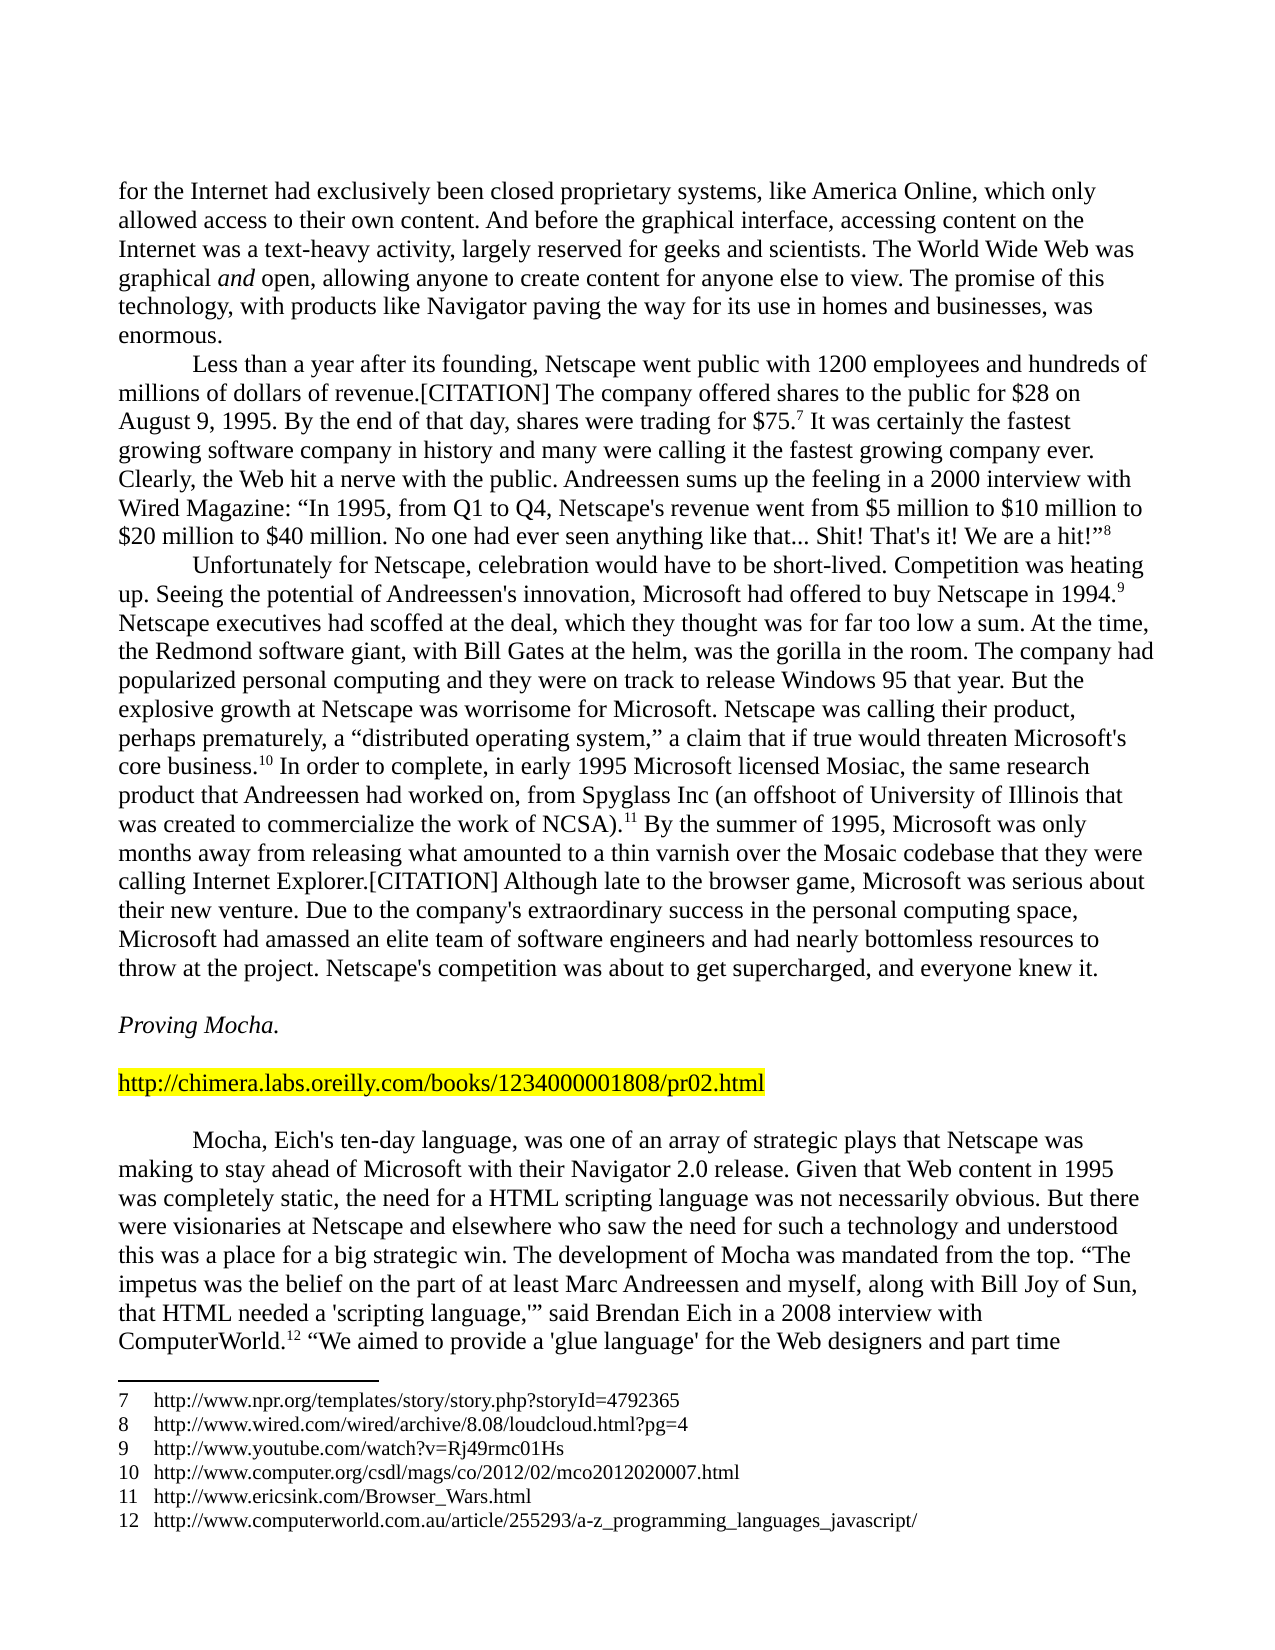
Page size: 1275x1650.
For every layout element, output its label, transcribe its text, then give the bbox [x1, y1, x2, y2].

text Less than a year after its founding, Netscape went public with 1200 employees and hundreds of millions of dollars of revenue.[CITATION] The company offered shares to the public for $28 on August 9, 1995. By the end of that day, shares were trading for $75. It was certainly the fastest growing software company in history and many were calling it the fastest growing company ever. Clearly, the Web hit a nerve with the public. Andreessen sums up the feeling in a 2000 interview with Wired Magazine: “In 1995, from Q1 to Q4, Netscape's revenue went from $5 million to $10 million to $20 million to $40 million. No one had ever seen anything like that... Shit! That's it! We are a hit!” [118, 349, 1157, 550]
text http://www.ericsink.com/Browser_Wars.html [118, 1484, 1157, 1508]
text http://www.youtube.com/watch?v=Rj49rmc01Hs [118, 1436, 1157, 1460]
text http://www.wired.com/wired/archive/8.08/loudcloud.html?pg=4 [118, 1412, 1157, 1436]
text for the Internet had exclusively been closed proprietary systems, like America Online, which only allowed access to their own content. And before the graphical interface, accessing content on the Internet was a text-heavy activity, largely reserved for geeks and scientists. The World Wide Web was graphical and open, allowing anyone to create content for anyone else to view. The promise of this technology, with products like Navigator paving the way for its use in homes and businesses, was enormous. [118, 176, 1157, 349]
text http://www.npr.org/templates/story/story.php?storyId=4792365 [118, 1387, 1157, 1412]
text Mocha, Eich's ten-day language, was one of an array of strategic plays that Netscape was making to stay ahead of Microsoft with their Navigator 2.0 release. Given that Web content in 1995 was completely static, the need for a HTML scripting language was not necessarily obvious. But there were visionaries at Netscape and elsewhere who saw the need for such a technology and understood this was a place for a big strategic win. The development of Mocha was mandated from the top. “The impetus was the belief on the part of at least Marc Andreessen and myself, along with Bill Joy of Sun, that HTML needed a 'scripting language,'” said Brendan Eich in a 2008 interview with ComputerWorld. “We aimed to provide a 'glue language' for the Web designers and part time [118, 1125, 1157, 1355]
text Proving Mocha. [118, 1010, 1157, 1039]
text Unfortunately for Netscape, celebration would have to be short-lived. Competition was heating up. Seeing the potential of Andreessen's innovation, Microsoft had offered to buy Netscape in 1994. Netscape executives had scoffed at the deal, which they thought was for far too low a sum. At the time, the Redmond software giant, with Bill Gates at the helm, was the gorilla in the room. The company had popularized personal computing and they were on track to release Windows 95 that year. But the explosive growth at Netscape was worrisome for Microsoft. Netscape was calling their product, perhaps prematurely, a “distributed operating system,” a claim that if true would threaten Microsoft's core business. In order to complete, in early 1995 Microsoft licensed Mosiac, the same research product that Andreessen had worked on, from Spyglass Inc (an offshoot of University of Illinois that was created to commercialize the work of NCSA). By the summer of 1995, Microsoft was only months away from releasing what amounted to a thin varnish over the Mosaic codebase that they were calling Internet Explorer.[CITATION] Although late to the browser game, Microsoft was serious about their new venture. Due to the company's extraordinary success in the personal computing space, Microsoft had amassed an elite team of software engineers and had nearly bottomless resources to throw at the project. Netscape's competition was about to get supercharged, and everyone knew it. [118, 550, 1157, 981]
text http://www.computer.org/csdl/mags/co/2012/02/mco2012020007.html [118, 1460, 1157, 1484]
text http://www.computerworld.com.au/article/255293/a-z_programming_languages_javascript/ [118, 1508, 1157, 1532]
text http://chimera.labs.oreilly.com/books/1234000001808/pr02.html [118, 1068, 1157, 1096]
